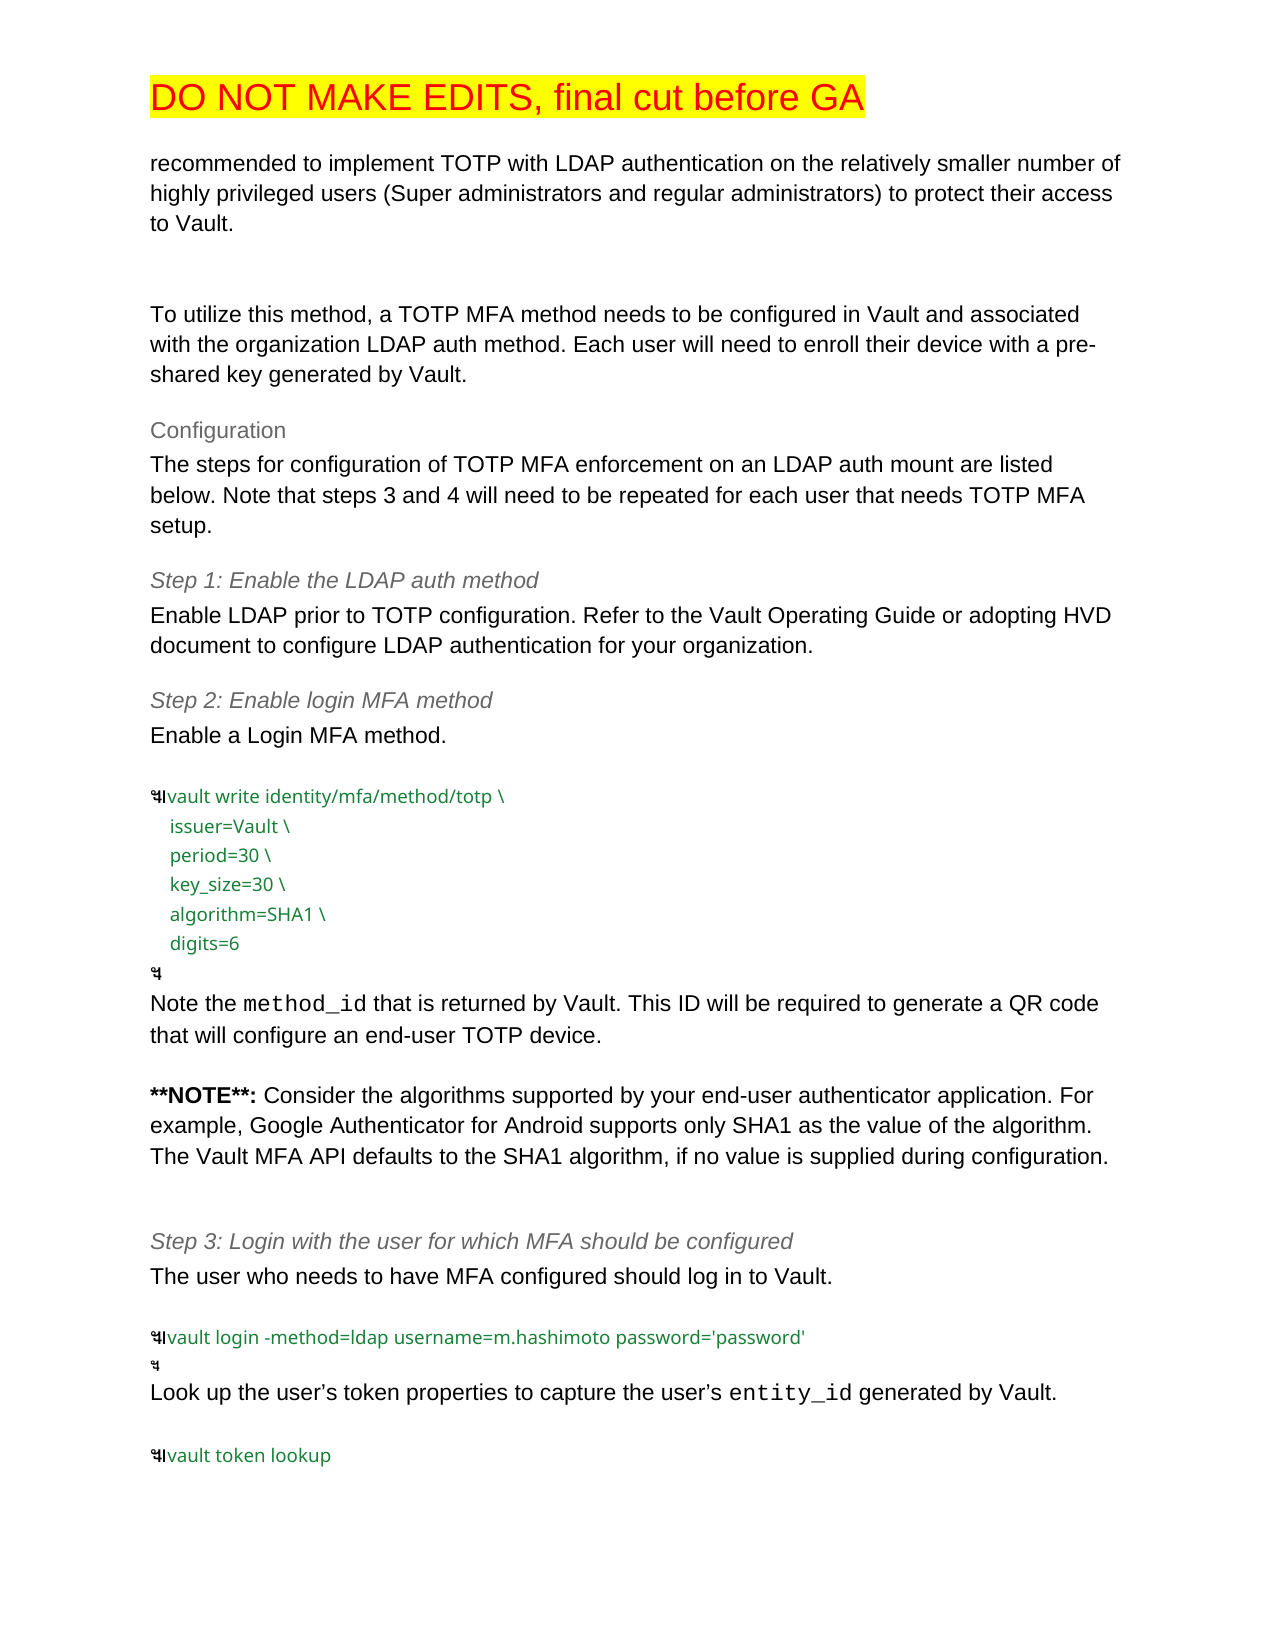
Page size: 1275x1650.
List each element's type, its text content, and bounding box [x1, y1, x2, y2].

subtitle Step 1: Enable the LDAP auth method [150, 567, 1125, 593]
text key_size=30 \ [150, 872, 1125, 897]
text vault write identity/mfa/method/totp \ [150, 782, 1125, 809]
text issuer=Vault \ [150, 813, 1125, 838]
text The user who needs to have MFA configured should log in to Vault. [150, 1263, 1125, 1289]
text To utilize this method, a TOTP MFA method needs to be configured in Vault and associated with the organization LDAP auth method. Each user will need to enroll their device with a pre-shared key generated by Vault. [150, 301, 1125, 388]
text Enable a Login MFA method. [150, 722, 1125, 748]
text algorithm=SHA1 \ [150, 901, 1125, 926]
text vault token lookup [150, 1441, 1125, 1468]
text  [150, 1354, 1125, 1376]
subtitle Configuration [150, 417, 1125, 443]
text recommended to implement TOTP with LDAP authentication on the relatively smaller number of highly privileged users (Super administrators and regular administrators) to protect their access to Vault. [150, 150, 1125, 237]
subtitle Step 2: Enable login MFA method [150, 687, 1125, 713]
text digits=6 [150, 930, 1125, 956]
text period=30 \ [150, 842, 1125, 868]
text Look up the user’s token properties to capture the user’s entity_id generated by Vault. [150, 1379, 1125, 1407]
text The steps for configuration of TOTP MFA enforcement on an LDAP auth mount are listed below. Note that steps 3 and 4 will need to be repeated for each user that needs TOTP MFA setup. [150, 451, 1125, 538]
text vault login -method=ldap username=m.hashimoto password='password' [150, 1323, 1125, 1350]
subtitle Step 3: Login with the user for which MFA should be configured [150, 1228, 1125, 1254]
text Note the method_id that is returned by Vault. This ID will be required to generate a QR code that will configure an end-user TOTP device. [150, 989, 1125, 1048]
text  [150, 959, 1125, 986]
text **NOTE**: Consider the algorithms supported by your end-user authenticator application. For example, Google Authenticator for Android supports only SHA1 as the value of the algorithm. The Vault MFA API defaults to the SHA1 algorithm, if no value is supplied during configuration. [150, 1082, 1125, 1169]
text Enable LDAP prior to TOTP configuration. Refer to the Vault Operating Guide or adopting HVD document to configure LDAP authentication for your organization. [150, 602, 1125, 658]
